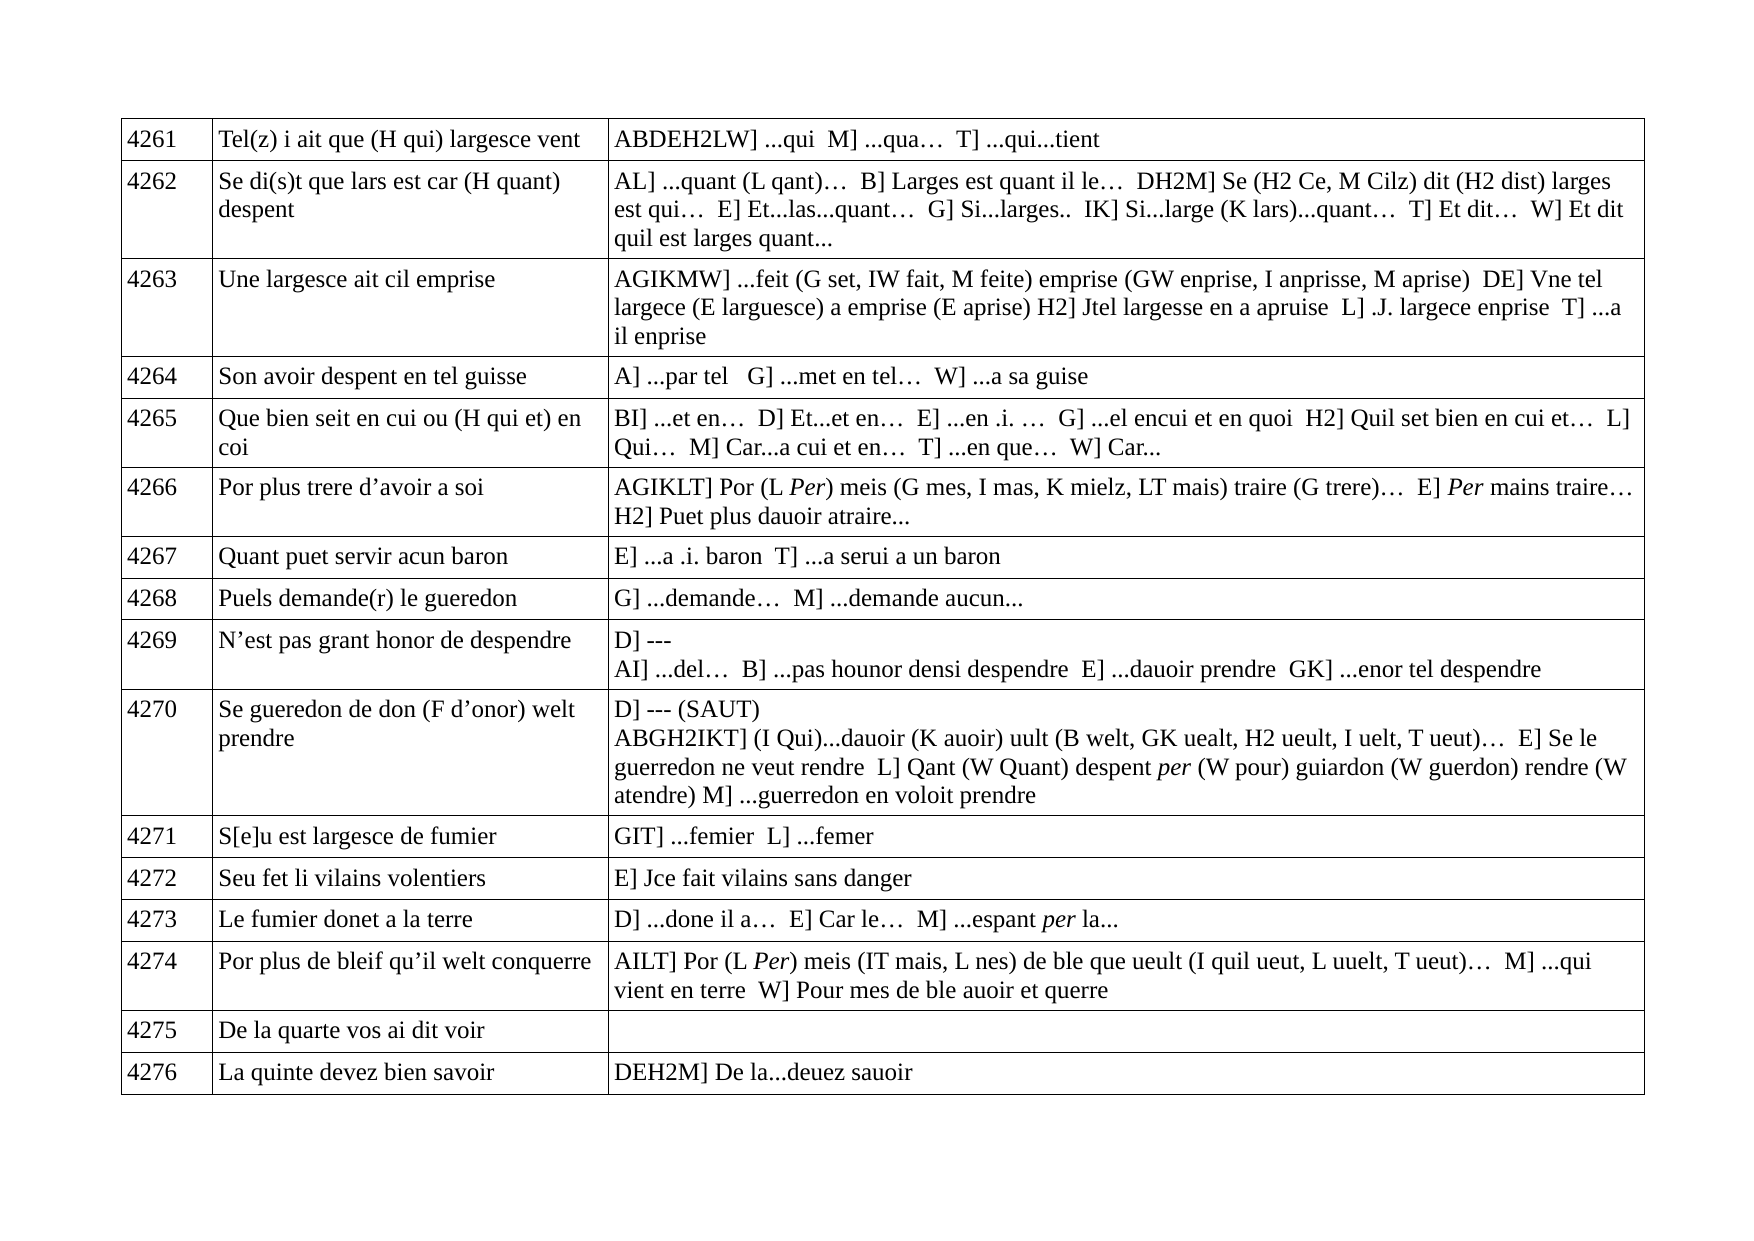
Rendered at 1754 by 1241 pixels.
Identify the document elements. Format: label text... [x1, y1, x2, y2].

table_cell ABDEH2LW] ...qui M] ...qua… T] ...qui...tient [609, 119, 1644, 160]
table_cell D] --- AI] ...del… B] ...pas hounor densi despendre E] ...dauoir prendre GK] ...enor tel despendre [609, 620, 1644, 688]
table_cell 4262 [122, 161, 212, 258]
table_cell E] ...a .i. baron T] ...a serui a un baron [609, 537, 1644, 577]
table_cell 4263 [122, 259, 212, 356]
table_cell E] Jce fait vilains sans danger [609, 858, 1644, 899]
table_cell Por plus trere d’avoir a soi [213, 468, 608, 536]
table_cell Tel(z) i ait que (H qui) largesce vent [213, 119, 608, 160]
table_cell 4269 [122, 620, 212, 688]
table_cell 4267 [122, 537, 212, 577]
table_cell 4272 [122, 858, 212, 899]
table_cell BI] ...et en… D] Et...et en… E] ...en .i. … G] ...el encui et en quoi H2] Quil set bien en cui et… L] Qui… M] Car...a cui et en… T] ...en que… W] Car... [609, 399, 1644, 467]
table_cell N’est pas grant honor de despendre [213, 620, 608, 688]
table_cell AGIKLT] Por (L Per) meis (G mes, I mas, K mielz, LT mais) traire (G trere)… E] Per mains traire… H2] Puet plus dauoir atraire... [609, 468, 1644, 536]
table_cell 4274 [122, 942, 212, 1010]
table_cell 4265 [122, 399, 212, 467]
table_cell Une largesce ait cil emprise [213, 259, 608, 356]
table_cell DEH2M] De la...deuez sauoir [609, 1053, 1644, 1093]
table_cell [609, 1011, 1644, 1052]
table_cell 4268 [122, 579, 212, 619]
table_cell 4270 [122, 690, 212, 815]
table_cell GIT] ...femier L] ...femer [609, 816, 1644, 857]
table_cell Se gueredon de don (F d’onor) welt prendre [213, 690, 608, 815]
table_cell D] --- (SAUT) ABGH2IKT] (I Qui)...dauoir (K auoir) uult (B welt, GK uealt, H2 ueult, I uelt, T ueut)… E] Se le guerredon ne veut rendre L] Qant (W Quant) despent per (W pour) guiardon (W guerdon) rendre (W atendre) M] ...guerredon en voloit prendre [609, 690, 1644, 815]
table_cell Quant puet servir acun baron [213, 537, 608, 577]
table_cell A] ...par tel G] ...met en tel… W] ...a sa guise [609, 357, 1644, 397]
table_cell 4261 [122, 119, 212, 160]
table_cell Que bien seit en cui ou (H qui et) en coi [213, 399, 608, 467]
table_cell 4273 [122, 900, 212, 941]
table_cell G] ...demande… M] ...demande aucun... [609, 579, 1644, 619]
table_cell AGIKMW] ...feit (G set, IW fait, M feite) emprise (GW enprise, I anprisse, M aprise) DE] Vne tel largece (E larguesce) a emprise (E aprise) H2] Jtel largesse en a apruise L] .J. largece enprise T] ...a il enprise [609, 259, 1644, 356]
table_cell Seu fet li vilains volentiers [213, 858, 608, 899]
table_cell S[e]u est largesce de fumier [213, 816, 608, 857]
table_cell 4275 [122, 1011, 212, 1052]
table_cell La quinte devez bien savoir [213, 1053, 608, 1093]
table_cell Son avoir despent en tel guisse [213, 357, 608, 397]
table_cell Puels demande(r) le gueredon [213, 579, 608, 619]
table_cell Por plus de bleif qu’il welt conquerre [213, 942, 608, 1010]
table_cell Le fumier donet a la terre [213, 900, 608, 941]
table_cell 4276 [122, 1053, 212, 1093]
table_cell De la quarte vos ai dit voir [213, 1011, 608, 1052]
table_cell Se di(s)t que lars est car (H quant) despent [213, 161, 608, 258]
table_cell AL] ...quant (L qant)… B] Larges est quant il le… DH2M] Se (H2 Ce, M Cilz) dit (H2 dist) larges est qui… E] Et...las...quant… G] Si...larges.. IK] Si...large (K lars)...quant… T] Et dit… W] Et dit quil est larges quant... [609, 161, 1644, 258]
table_cell AILT] Por (L Per) meis (IT mais, L nes) de ble que ueult (I quil ueut, L uuelt, T ueut)… M] ...qui vient en terre W] Pour mes de ble auoir et querre [609, 942, 1644, 1010]
table_cell 4266 [122, 468, 212, 536]
table_cell D] ...done il a… E] Car le… M] ...espant per la... [609, 900, 1644, 941]
table_cell 4264 [122, 357, 212, 397]
table_cell 4271 [122, 816, 212, 857]
